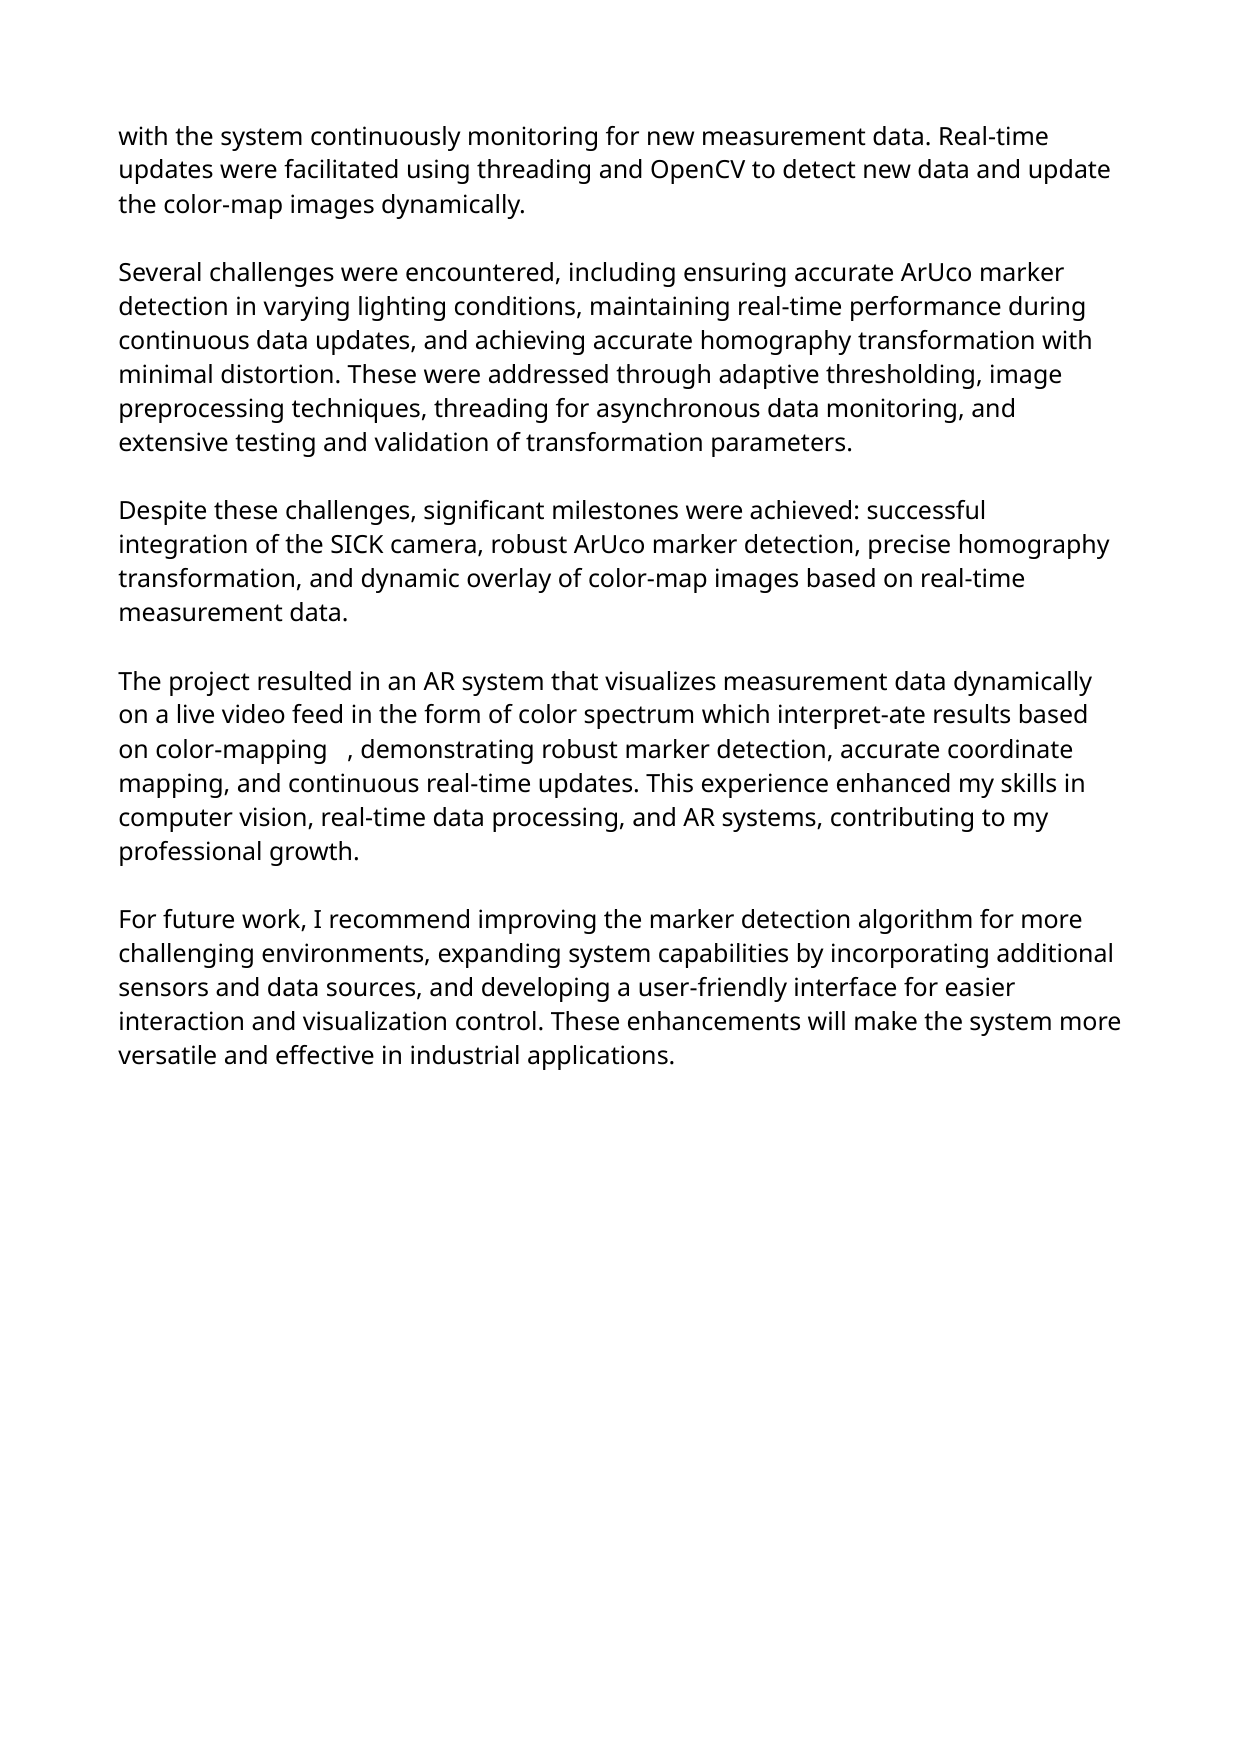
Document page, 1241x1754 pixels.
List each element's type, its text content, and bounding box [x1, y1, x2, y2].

text The project resulted in an AR system that visualizes measurement data dynamically on a live video feed in the form of color spectrum which interpret-ate results based on color-mapping , demonstrating robust marker detection, accurate coordinate mapping, and continuous real-time updates. This experience enhanced my skills in computer vision, real-time data processing, and AR systems, contributing to my professional growth. [118, 663, 1122, 867]
text For future work, I recommend improving the marker detection algorithm for more challenging environments, expanding system capabilities by incorporating additional sensors and data sources, and developing a user-friendly interface for easier interaction and visualization control. These enhancements will make the system more versatile and effective in industrial applications. [118, 902, 1122, 1072]
text Several challenges were encountered, including ensuring accurate ArUco marker detection in varying lighting conditions, maintaining real-time performance during continuous data updates, and achieving accurate homography transformation with minimal distortion. These were addressed through adaptive thresholding, image preprocessing techniques, threading for asynchronous data monitoring, and extensive testing and validation of transformation parameters. [118, 254, 1122, 459]
text with the system continuously monitoring for new measurement data. Real-time updates were facilitated using threading and OpenCV to detect new data and update the color-map images dynamically. [118, 118, 1122, 220]
text Despite these challenges, significant milestones were achieved: successful integration of the SICK camera, robust ArUco marker detection, precise homography transformation, and dynamic overlay of color-map images based on real-time measurement data. [118, 493, 1122, 629]
